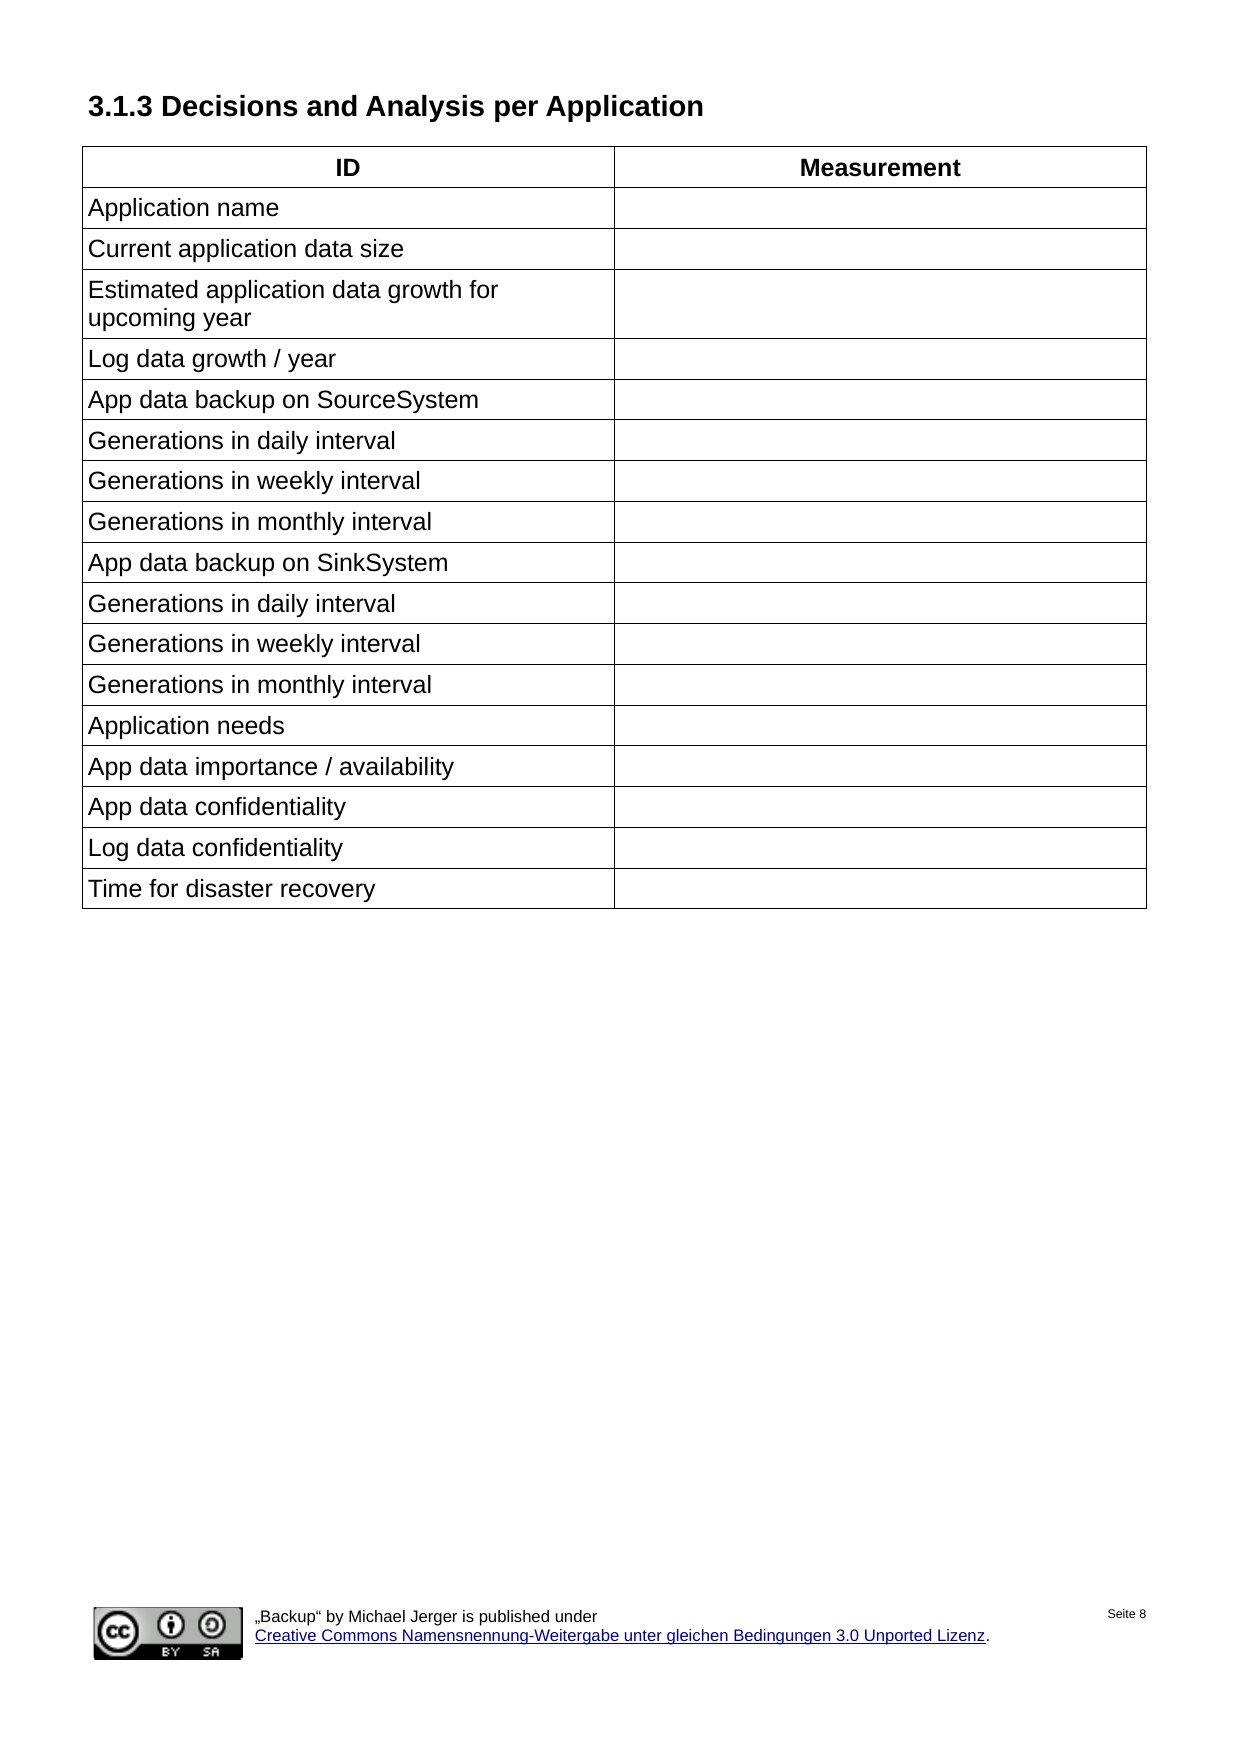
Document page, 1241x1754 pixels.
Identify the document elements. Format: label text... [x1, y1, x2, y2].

table_cell [615, 583, 1146, 623]
table_cell Generations in weekly interval [83, 624, 614, 664]
table_cell [615, 665, 1146, 704]
table_cell [615, 270, 1146, 338]
table_cell Generations in weekly interval [83, 461, 614, 501]
table_cell [615, 461, 1146, 501]
table_cell [615, 229, 1146, 268]
table_cell [615, 746, 1146, 786]
table_cell App data backup on SinkSystem [83, 543, 614, 582]
table_header ID [83, 147, 614, 187]
table_cell Application needs [83, 706, 614, 745]
table_cell [615, 869, 1146, 908]
table_cell [615, 188, 1146, 228]
table_cell App data importance / availability [83, 746, 614, 786]
table_header Measurement [615, 147, 1146, 187]
table_cell [615, 502, 1146, 542]
table_cell Log data confidentiality [83, 828, 614, 867]
table_cell Time for disaster recovery [83, 869, 614, 908]
table_cell [615, 787, 1146, 827]
table_cell App data backup on SourceSystem [83, 380, 614, 419]
table_cell [615, 380, 1146, 419]
table_cell App data confidentiality [83, 787, 614, 827]
table_cell [615, 339, 1146, 379]
table_cell [615, 828, 1146, 867]
table_cell [615, 624, 1146, 664]
table_cell [615, 543, 1146, 582]
picture [93, 1607, 243, 1660]
table_cell [615, 420, 1146, 460]
table_cell Application name [83, 188, 614, 228]
table_cell Generations in daily interval [83, 420, 614, 460]
subtitle Decisions and Analysis per Application [88, 88, 1152, 122]
table_cell Generations in daily interval [83, 583, 614, 623]
table_cell Generations in monthly interval [83, 665, 614, 704]
table_cell [615, 706, 1146, 745]
table_cell Estimated application data growth for upcoming year [83, 270, 614, 338]
table_cell Generations in monthly interval [83, 502, 614, 542]
table_cell Current application data size [83, 229, 614, 268]
table_cell Log data growth / year [83, 339, 614, 379]
